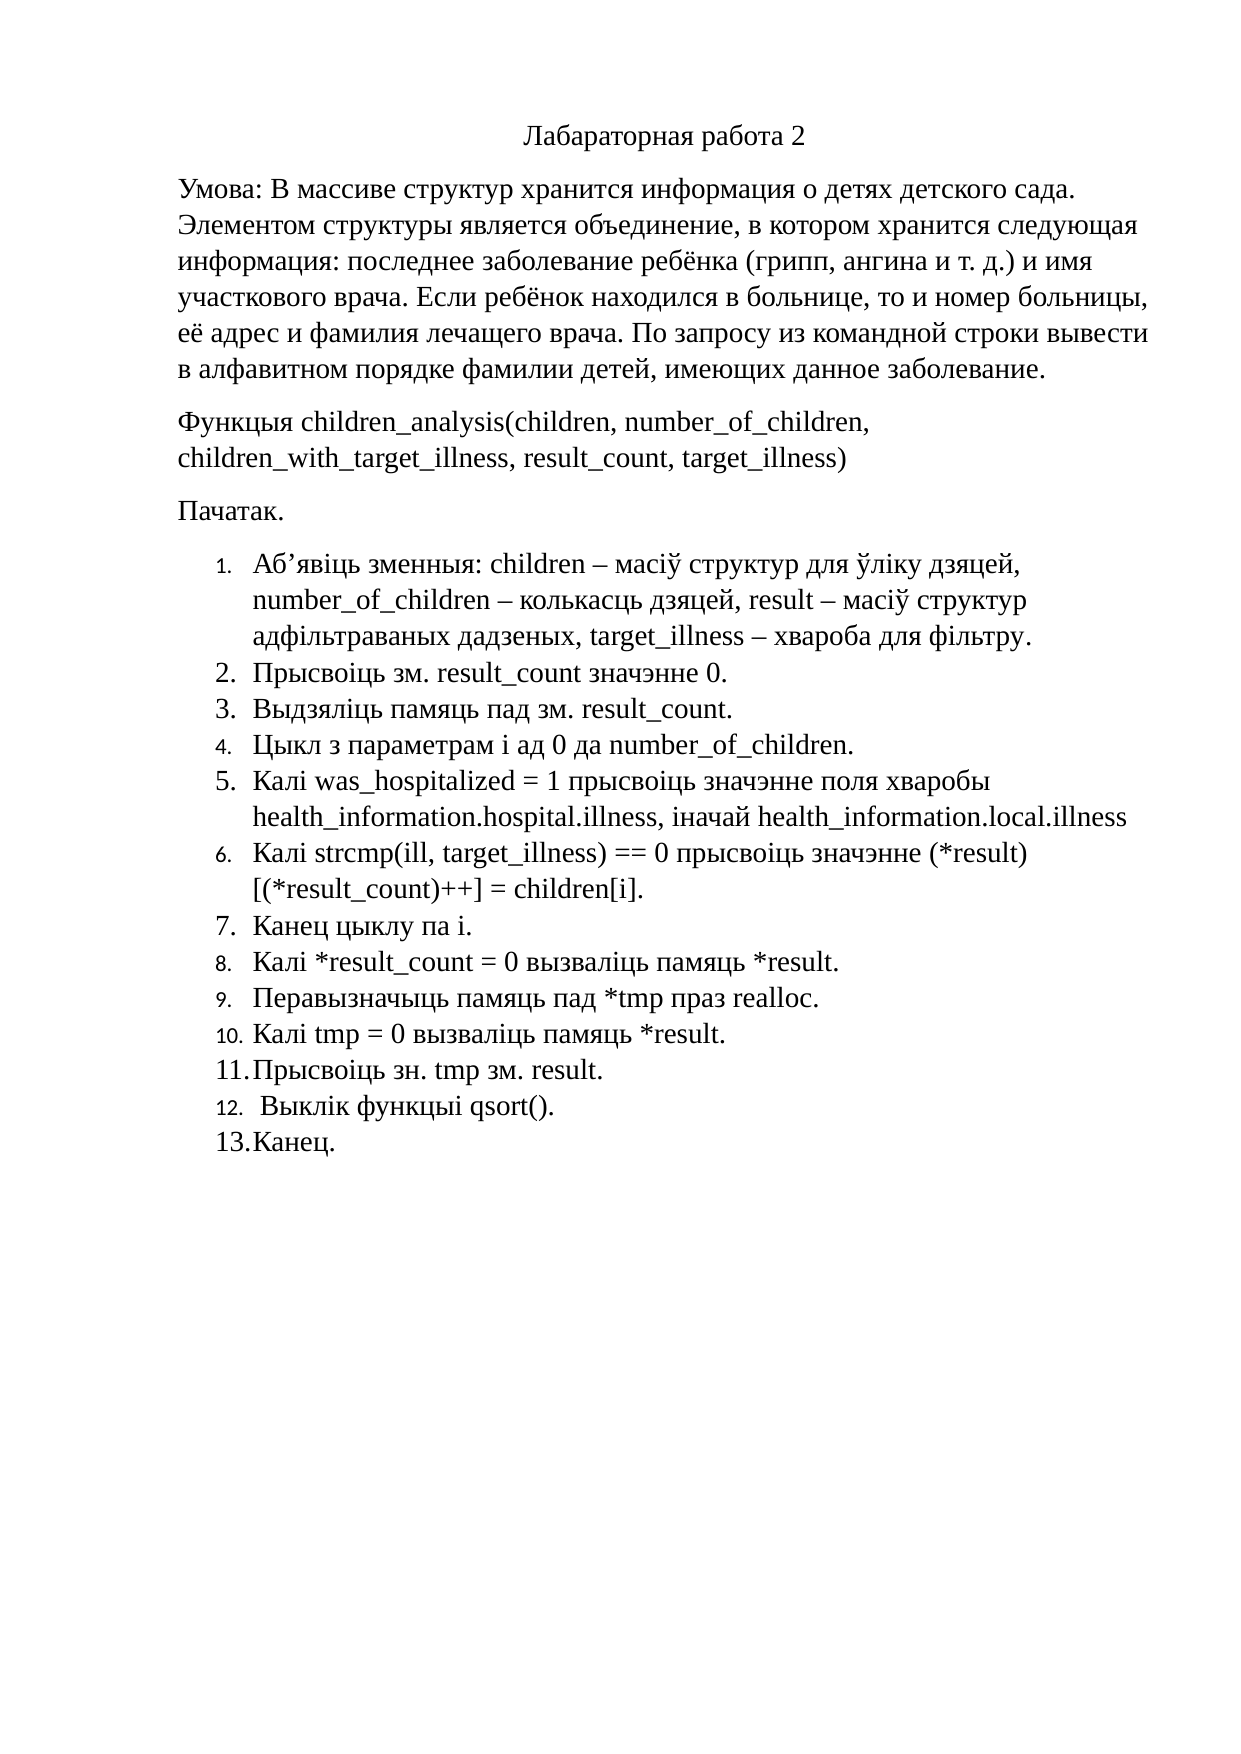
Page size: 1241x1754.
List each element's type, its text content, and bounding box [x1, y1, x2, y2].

text Пачатак. [177, 493, 1152, 527]
list Канец цыклу па і. [215, 908, 1152, 941]
list Калі *result_count = 0 вызваліць памяць *result. [215, 944, 1152, 977]
list Аб’явіць зменныя: children – масіў структур для ўліку дзяцей, number_of_children – колькасць дзяцей, result – масіў структур адфільтраваных дадзеных, target_illness – хвароба для фільтру. [215, 546, 1152, 652]
list Выклік функцыі qsort(). [215, 1088, 1152, 1122]
list Калі tmp = 0 вызваліць памяць *result. [215, 1016, 1152, 1050]
list Канец. [215, 1124, 1152, 1158]
list Прысвоіць зн. tmp зм. result. [215, 1052, 1152, 1086]
text Умова: В массиве структур хранится информация о детях детского сада. Элементом структуры является объединение, в котором хранится следующая информация: последнее заболевание ребёнка (грипп, ангина и т. д.) и имя участкового врача. Если ребёнок находился в больнице, то и номер больницы, её адрес и фамилия лечащего врача. По запросу из командной строки вывести в алфавитном порядке фамилии детей, имеющих данное заболевание. [177, 171, 1152, 385]
list Калі strcmp(ill, target_illness) == 0 прысвоіць значэнне (*result)[(*result_count)++] = children[i]. [215, 835, 1152, 905]
list Калі was_hospitalized = 1 прысвоіць значэнне поля хваробы health_information.hospital.illness, іначай health_information.local.illness [215, 763, 1152, 833]
text Лабараторная работа 2 [177, 118, 1152, 152]
text Функцыя children_analysis(children, number_of_children, children_with_target_illness, result_count, target_illness) [177, 404, 1152, 474]
list Выдзяліць памяць пад зм. result_count. [215, 691, 1152, 724]
list Прысвоіць зм. result_count значэнне 0. [215, 655, 1152, 688]
list Перавызначыць памяць пад *tmp праз realloc. [215, 980, 1152, 1013]
list Цыкл з параметрам i ад 0 да number_of_children. [215, 727, 1152, 761]
